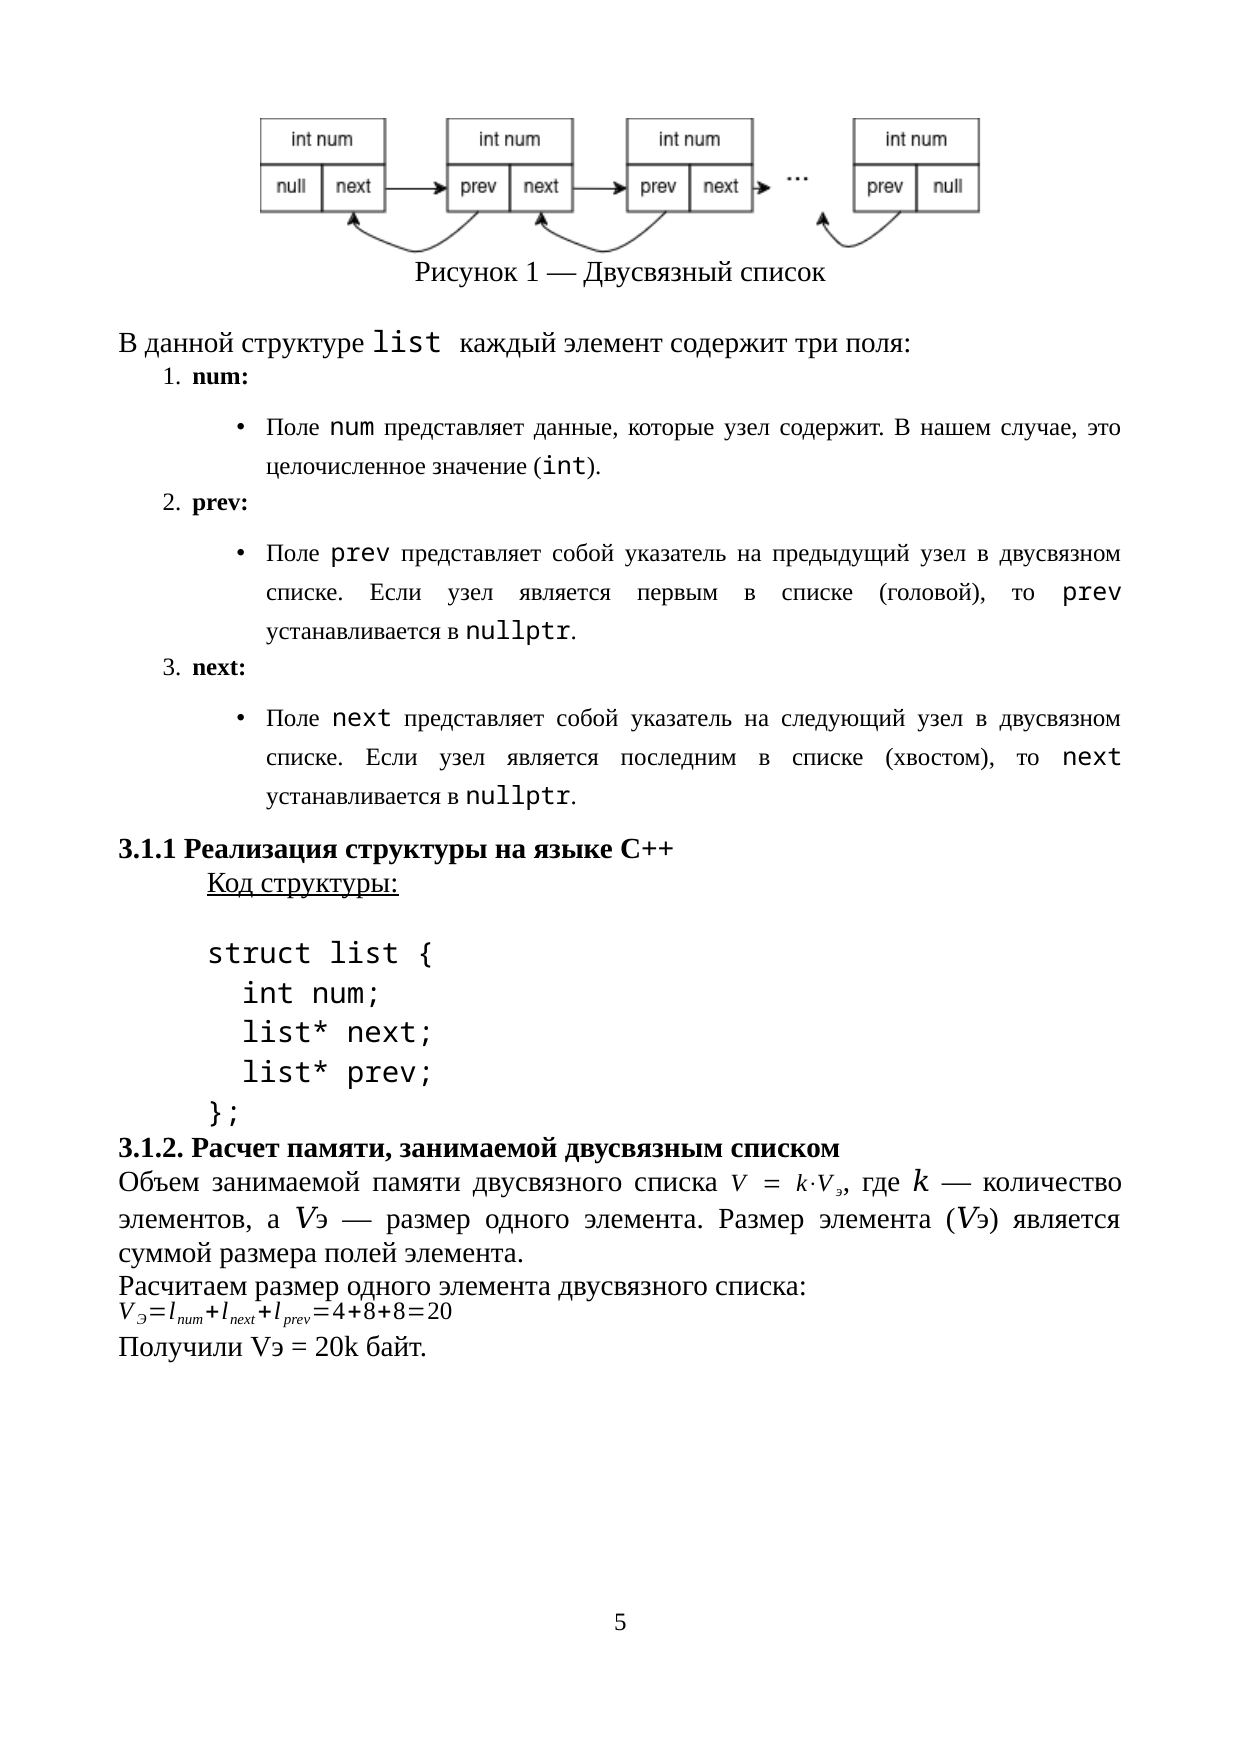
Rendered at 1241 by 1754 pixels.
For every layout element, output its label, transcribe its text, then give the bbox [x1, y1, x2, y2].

text list* next; [118, 1012, 1122, 1051]
text 3.1.2. Расчет памяти, занимаемой двусвязным списком [118, 1131, 1122, 1164]
text struct list { [118, 932, 1122, 972]
list next: [162, 652, 1122, 681]
text }; [118, 1091, 1122, 1131]
list prev: [162, 487, 1122, 516]
text Получили Vэ = 20k байт. [118, 1329, 1122, 1362]
text Расчитаем размер одного элемента двусвязного списка: [118, 1268, 1122, 1302]
list Поле prev представляет собой указатель на предыдущий узел в двусвязном списке. Если узел является первым в списке (головой), то prev устанавливается в nullptr. [236, 534, 1122, 647]
text int num; [118, 972, 1122, 1012]
list Поле num представляет данные, которые узел содержит. В нашем случае, это целочисленное значение (int). [236, 408, 1122, 482]
text Код структуры: [118, 865, 1122, 899]
text 3.1.1 Реализация структуры на языке C++ [118, 832, 1122, 865]
text Объем занимаемой памяти двусвязного списка , где 𝑘 — количество элементов, а 𝑉э — размер одного элемента. Размер элемента (𝑉э) является суммой размера полей элемента. [118, 1164, 1122, 1268]
text Рисунок 1 — Двусвязный список [118, 118, 1122, 288]
text В данной структуре list каждый элемент содержит три поля: [118, 321, 1122, 361]
picture [260, 118, 981, 254]
text list* prev; [118, 1051, 1122, 1091]
list Поле next представляет собой указатель на следующий узел в двусвязном списке. Если узел является последним в списке (хвостом), то next устанавливается в nullptr. [236, 699, 1122, 812]
list num: [162, 361, 1122, 389]
